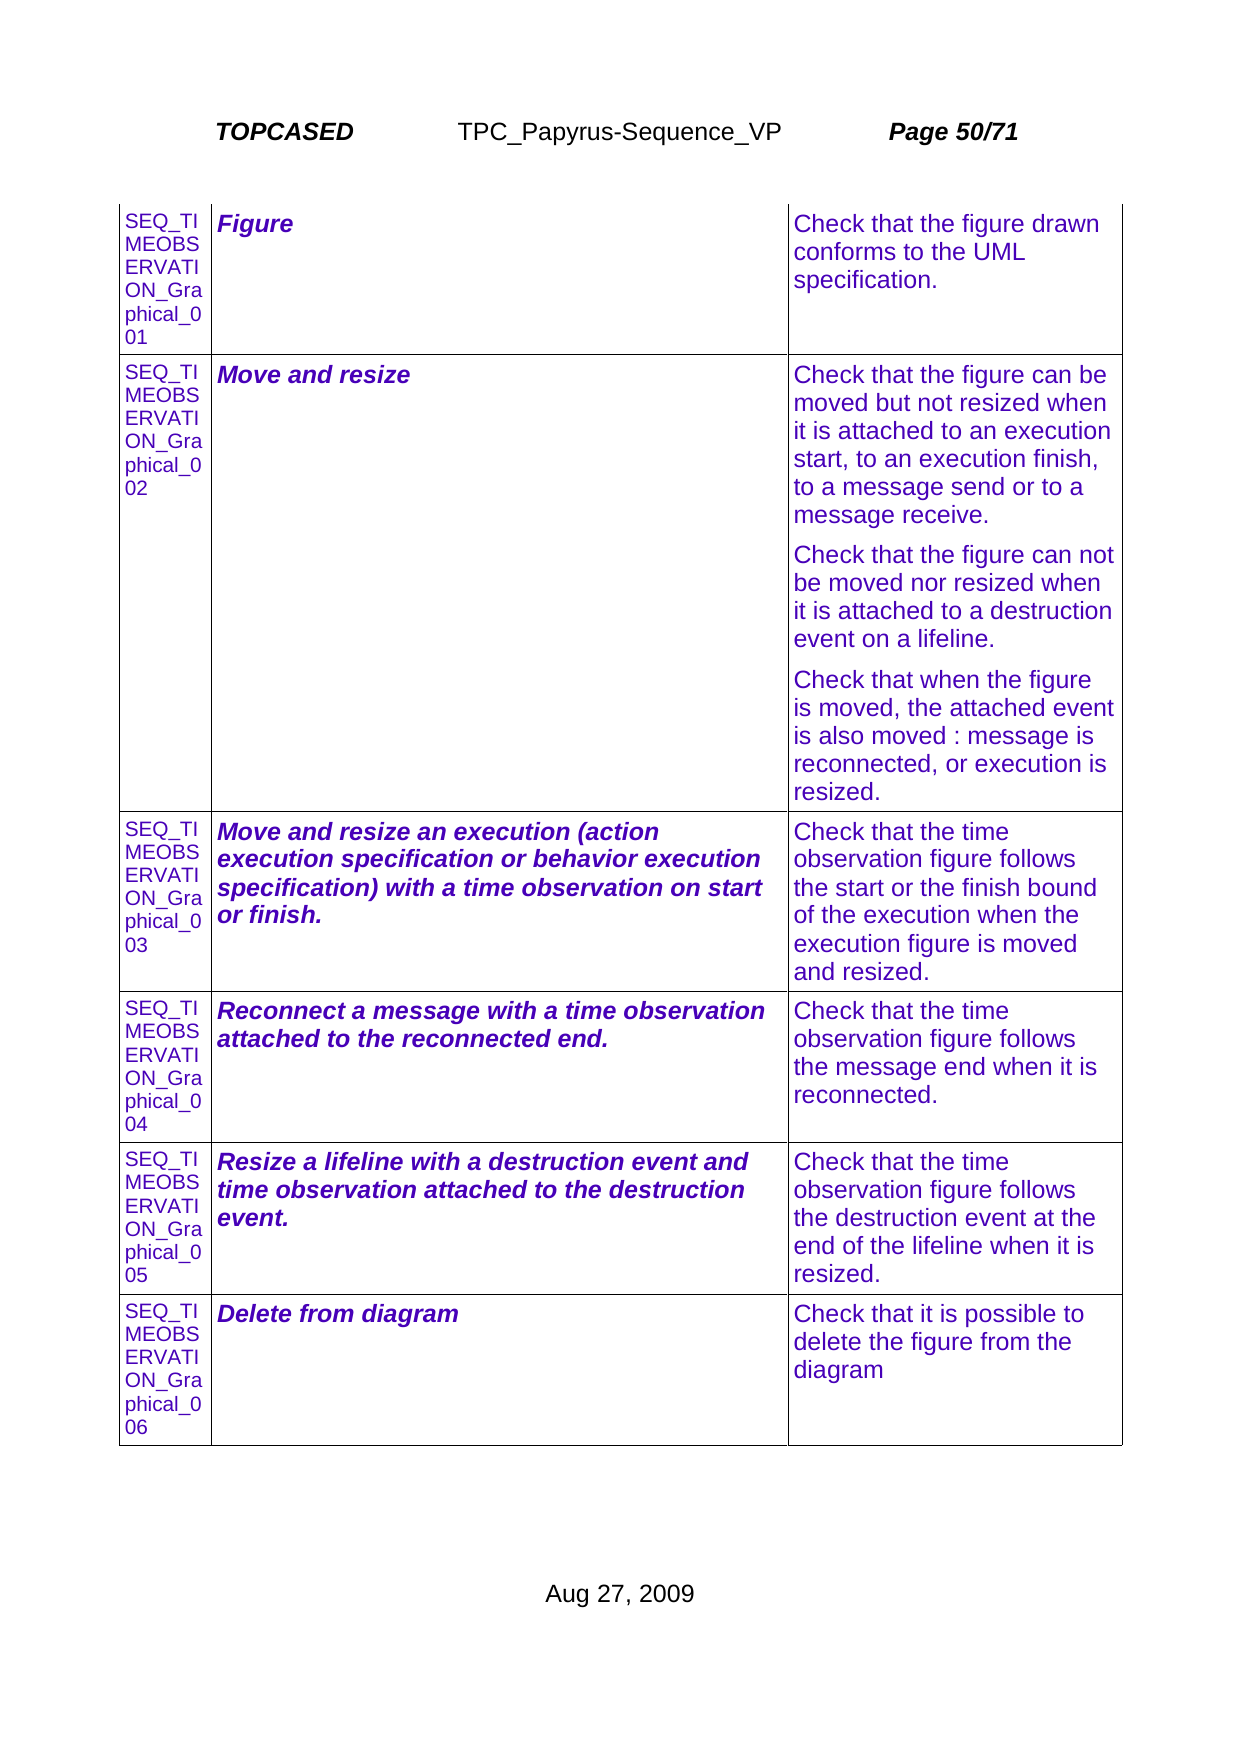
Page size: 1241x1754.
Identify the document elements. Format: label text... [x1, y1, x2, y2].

table_cell Figure [212, 204, 787, 354]
table_cell SEQ_TIMEOBSERVATION_Graphical_006 [120, 1295, 211, 1445]
table_cell SEQ_TIMEOBSERVATION_Graphical_005 [120, 1143, 211, 1294]
table_cell Move and resize an execution (action execution specification or behavior execution specification) with a time observation on start or finish. [212, 812, 787, 991]
table_cell Resize a lifeline with a destruction event and time observation attached to the destruction event. [212, 1143, 787, 1294]
table_cell SEQ_TIMEOBSERVATION_Graphical_001 [120, 204, 211, 354]
table_cell Delete from diagram [212, 1295, 787, 1445]
table_cell Check that the figure drawn conforms to the UML specification. [789, 204, 1122, 354]
table_cell Reconnect a message with a time observation attached to the reconnected end. [212, 992, 787, 1142]
table_cell Check that the time observation figure follows the destruction event at the end of the lifeline when it is resized. [789, 1143, 1122, 1294]
table_cell Check that the figure can be moved but not resized when it is attached to an execution start, to an execution finish, to a message send or to a message receive. Check that the figure can not be moved nor resized when it is attached to a destruction event on a lifeline. Check that when the figure is moved, the attached event is also moved : message is reconnected, or execution is resized. [789, 355, 1122, 811]
table_cell Check that the time observation figure follows the message end when it is reconnected. [789, 992, 1122, 1142]
table_cell Check that it is possible to delete the figure from the diagram [789, 1295, 1122, 1445]
table_cell SEQ_TIMEOBSERVATION_Graphical_004 [120, 992, 211, 1142]
table_cell Check that the time observation figure follows the start or the finish bound of the execution when the execution figure is moved and resized. [789, 812, 1122, 991]
table_cell Move and resize [212, 355, 787, 811]
table_cell SEQ_TIMEOBSERVATION_Graphical_002 [120, 355, 211, 811]
table_cell SEQ_TIMEOBSERVATION_Graphical_003 [120, 812, 211, 991]
